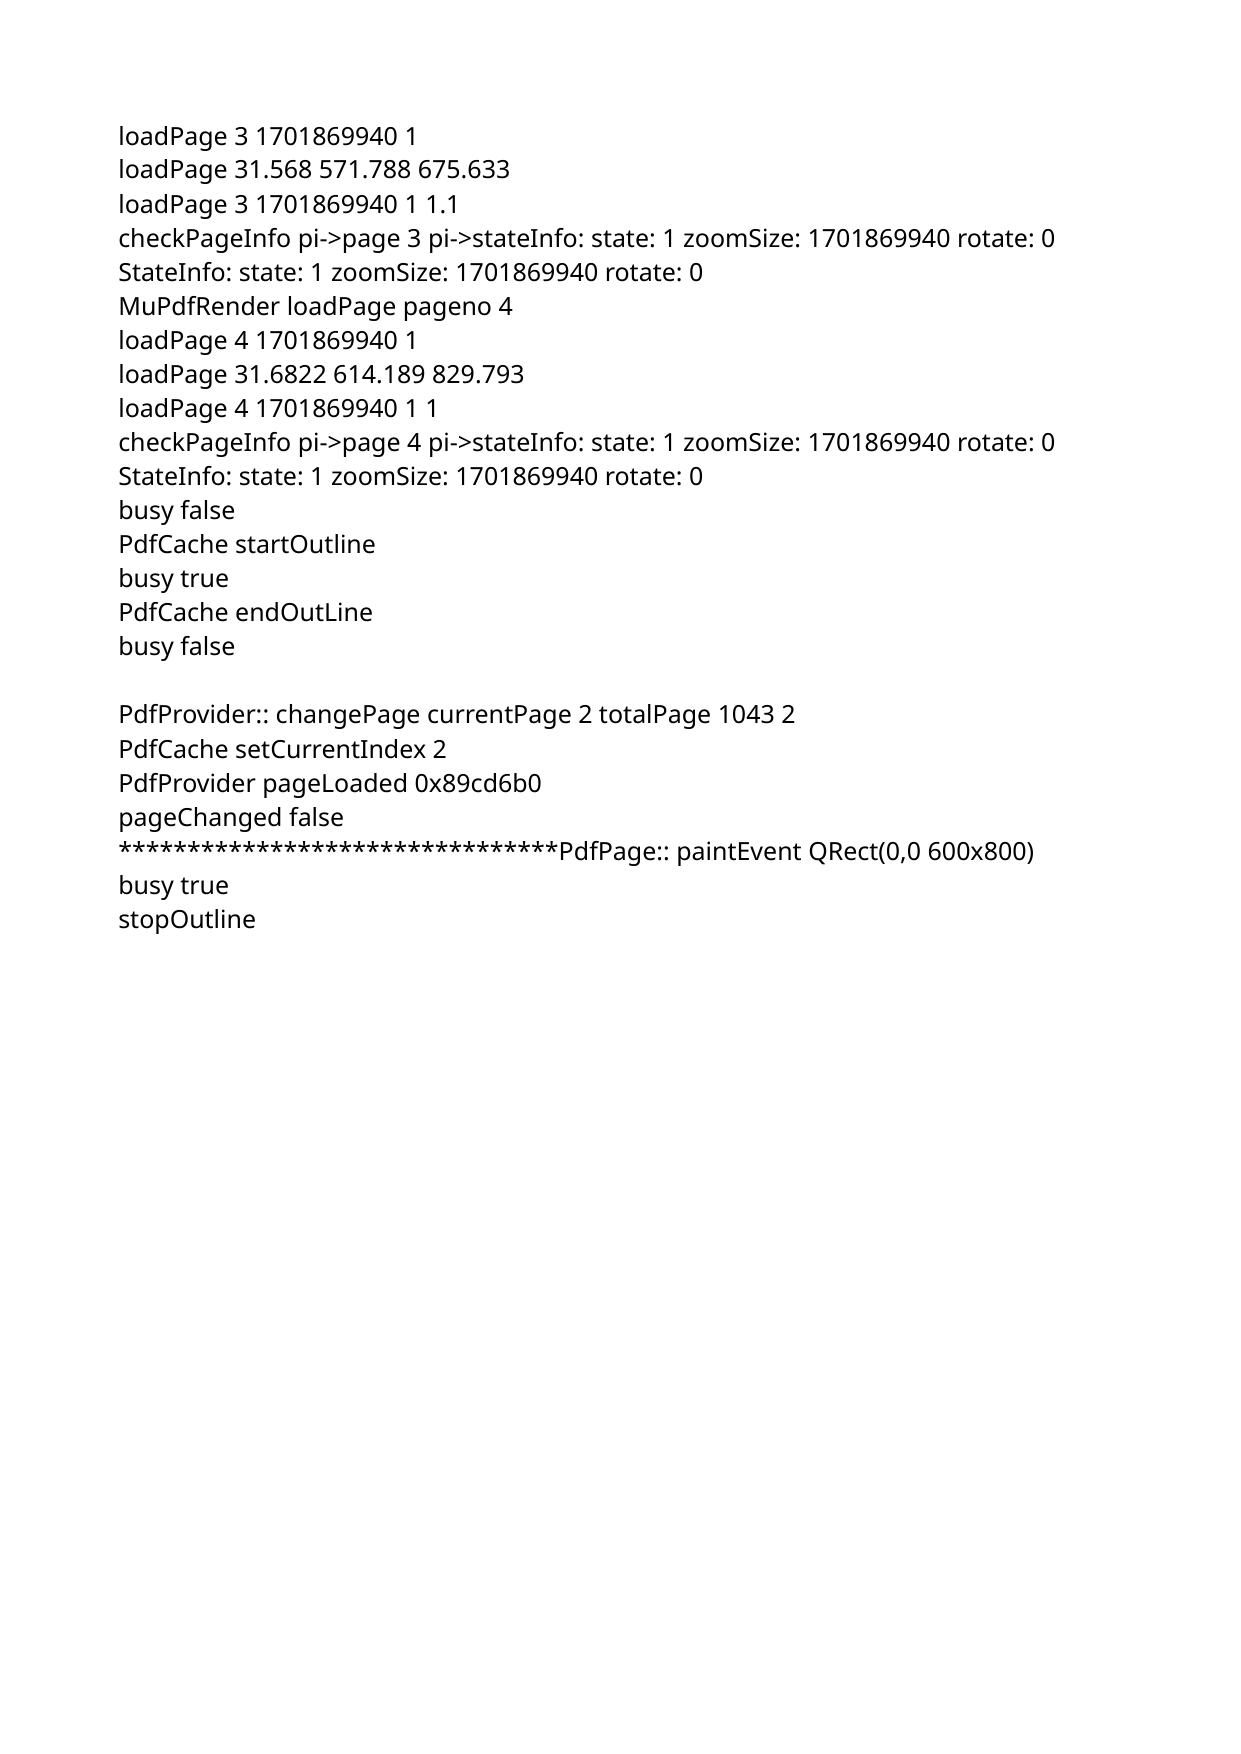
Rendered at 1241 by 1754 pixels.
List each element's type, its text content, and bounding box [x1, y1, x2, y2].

text PdfProvider:: changePage currentPage 2 totalPage 1043 2 [118, 697, 1122, 731]
text loadPage 4 1701869940 1 1 [118, 391, 1122, 425]
text loadPage 4 1701869940 1 [118, 322, 1122, 357]
text loadPage 3 1701869940 1 1.1 [118, 186, 1122, 220]
text loadPage 31.6822 614.189 829.793 [118, 357, 1122, 391]
text loadPage 3 1701869940 1 [118, 118, 1122, 152]
text checkPageInfo pi->page 4 pi->stateInfo: state: 1 zoomSize: 1701869940 rotate: 0 StateInfo: state: 1 zoomSize: 1701869940 rotate: 0 [118, 425, 1122, 493]
text PdfProvider pageLoaded 0x89cd6b0 [118, 765, 1122, 799]
text busy true [118, 867, 1122, 902]
text busy false [118, 629, 1122, 663]
text checkPageInfo pi->page 3 pi->stateInfo: state: 1 zoomSize: 1701869940 rotate: 0 StateInfo: state: 1 zoomSize: 1701869940 rotate: 0 [118, 220, 1122, 288]
text loadPage 31.568 571.788 675.633 [118, 152, 1122, 186]
text pageChanged false [118, 799, 1122, 833]
text PdfCache endOutLine [118, 595, 1122, 629]
text PdfCache startOutline [118, 527, 1122, 561]
text stopOutline [118, 902, 1122, 936]
text ********************************PdfPage:: paintEvent QRect(0,0 600x800) [118, 833, 1122, 867]
text busy false [118, 493, 1122, 527]
text PdfCache setCurrentIndex 2 [118, 731, 1122, 765]
text MuPdfRender loadPage pageno 4 [118, 288, 1122, 322]
text busy true [118, 561, 1122, 595]
